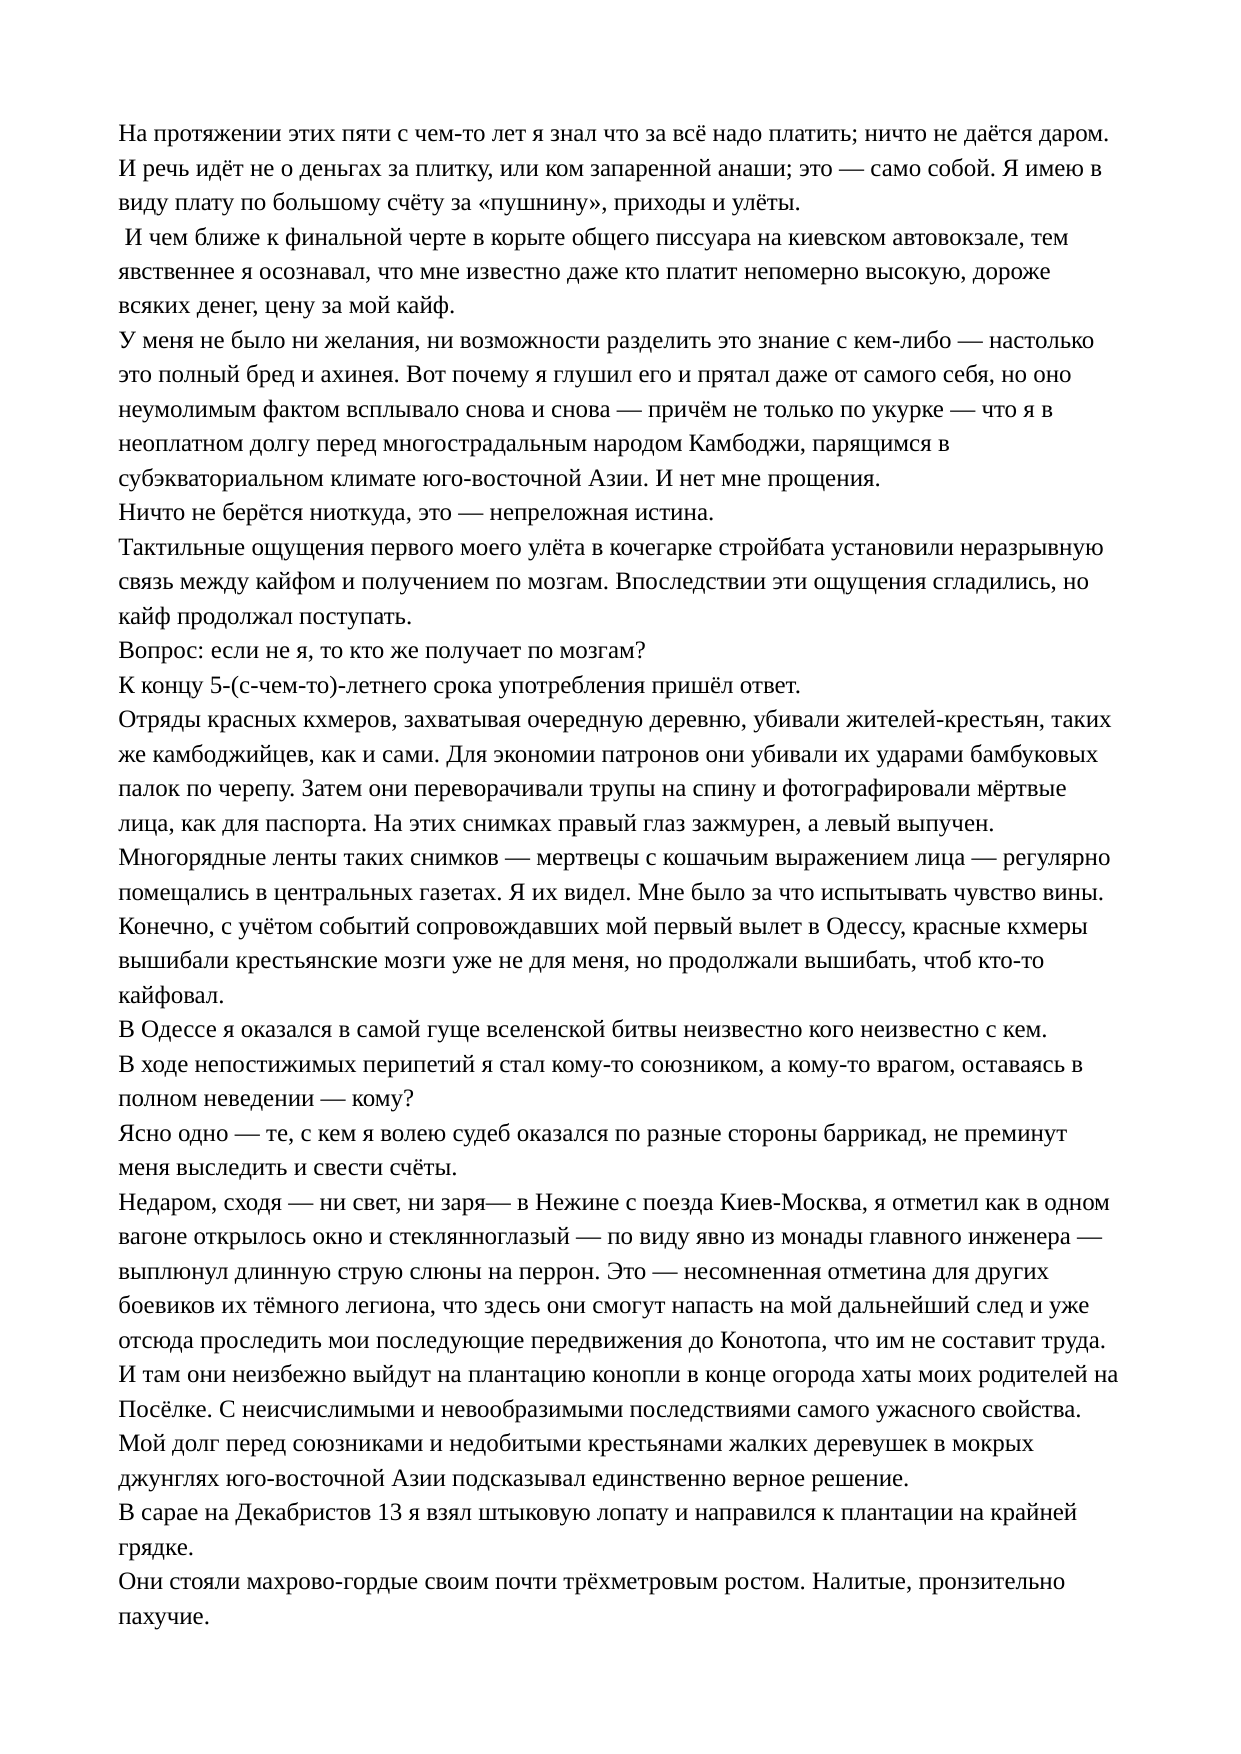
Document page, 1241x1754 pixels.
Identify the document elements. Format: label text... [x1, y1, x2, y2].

text Конечно, с учётом событий сопровождавших мой первый вылет в Одессу, красные кхмеры вышибали крестьянские мозги уже не для меня, но продолжали вышибать, чтоб кто-то кайфовал. [118, 911, 1122, 1009]
text И чем ближе к финальной черте в корыте общего писсуара на киевском автовокзале, тем явственнее я осознавал, что мне известно даже кто платит непомерно высокую, дороже всяких денег, цену за мой кайф. [118, 222, 1122, 319]
text Тактильные ощущения первого моего улёта в кочегарке стройбата установили неразрывную связь между кайфом и получением по мозгам. Впоследствии эти ощущения сгладились, но кайф продолжал поступать. [118, 532, 1122, 629]
text В ходе непостижимых перипетий я стал кому-то союзником, а кому-то врагом, оставаясь в полном неведении — кому? [118, 1049, 1122, 1112]
text Мой долг перед союзниками и недобитыми крестьянами жалких деревушек в мокрых джунглях юго-восточной Азии подсказывал единственно верное решение. [118, 1428, 1122, 1492]
text Ничто не берётся ниоткуда, это — непреложная истина. [118, 497, 1122, 526]
text Они стояли махрово-гордые своим почти трёхметровым ростом. Налитые, пронзительно пахучие. [118, 1566, 1122, 1629]
text В сарае на Декабристов 13 я взял штыковую лопату и направился к плантации на крайней грядке. [118, 1497, 1122, 1561]
text На протяжении этих пяти с чем-то лет я знал что за всё надо платить; ничто не даётся даром. И речь идёт не о деньгах за плитку, или ком запаренной анаши; это — само собой. Я имею в виду плату по большому счёту за «пушнину», приходы и улёты. [118, 118, 1122, 216]
text Вопрос: если не я, то кто же получает по мозгам? [118, 635, 1122, 664]
text У меня не было ни желания, ни возможности разделить это знание с кем-либо — настолько это полный бред и ахинея. Вот почему я глушил его и прятал даже от самого себя, но оно неумолимым фактом всплывало снова и снова — причём не только по укурке — что я в неоплатном долгу перед многострадальным народом Камбоджи, парящимся в субэкваториальном климате юго-восточной Азии. И нет мне прощения. [118, 325, 1122, 492]
text Недаром, сходя — ни свет, ни заря— в Нежине с поезда Киев-Москва, я отметил как в одном вагоне открылось окно и стеклянноглазый — по виду явно из монады главного инженера — выплюнул длинную струю слюны на перрон. Это — несомненная отметина для других боевиков их тёмного легиона, что здесь они смогут напасть на мой дальнейший след и уже отсюда проследить мои последующие передвижения до Конотопа, что им не составит труда. И там они неизбежно выйдут на плантацию конопли в конце огорода хаты моих родителей на Посёлке. С неисчислимыми и невообразимыми последствиями самого ужасного свойства. [118, 1187, 1122, 1423]
text Отряды красных кхмеров, захватывая очередную деревню, убивали жителей-крестьян, таких же камбоджийцев, как и сами. Для экономии патронов они убивали их ударами бамбуковых палок по черепу. Затем они переворачивали трупы на спину и фотографировали мёртвые лица, как для паспорта. На этих снимках правый глаз зажмурен, а левый выпучен. Многорядные ленты таких снимков — мертвецы с кошачьим выражением лица — регулярно помещались в центральных газетах. Я их видел. Мне было за что испытывать чувство вины. [118, 704, 1122, 905]
text К концу 5-(с-чем-то)-летнего срока употребления пришёл ответ. [118, 670, 1122, 698]
text В Одессе я оказался в самой гуще вселенской битвы неизвестно кого неизвестно с кем. [118, 1014, 1122, 1043]
text Ясно одно — те, с кем я волею судеб оказался по разные стороны баррикад, не преминут меня выследить и свести счёты. [118, 1118, 1122, 1181]
